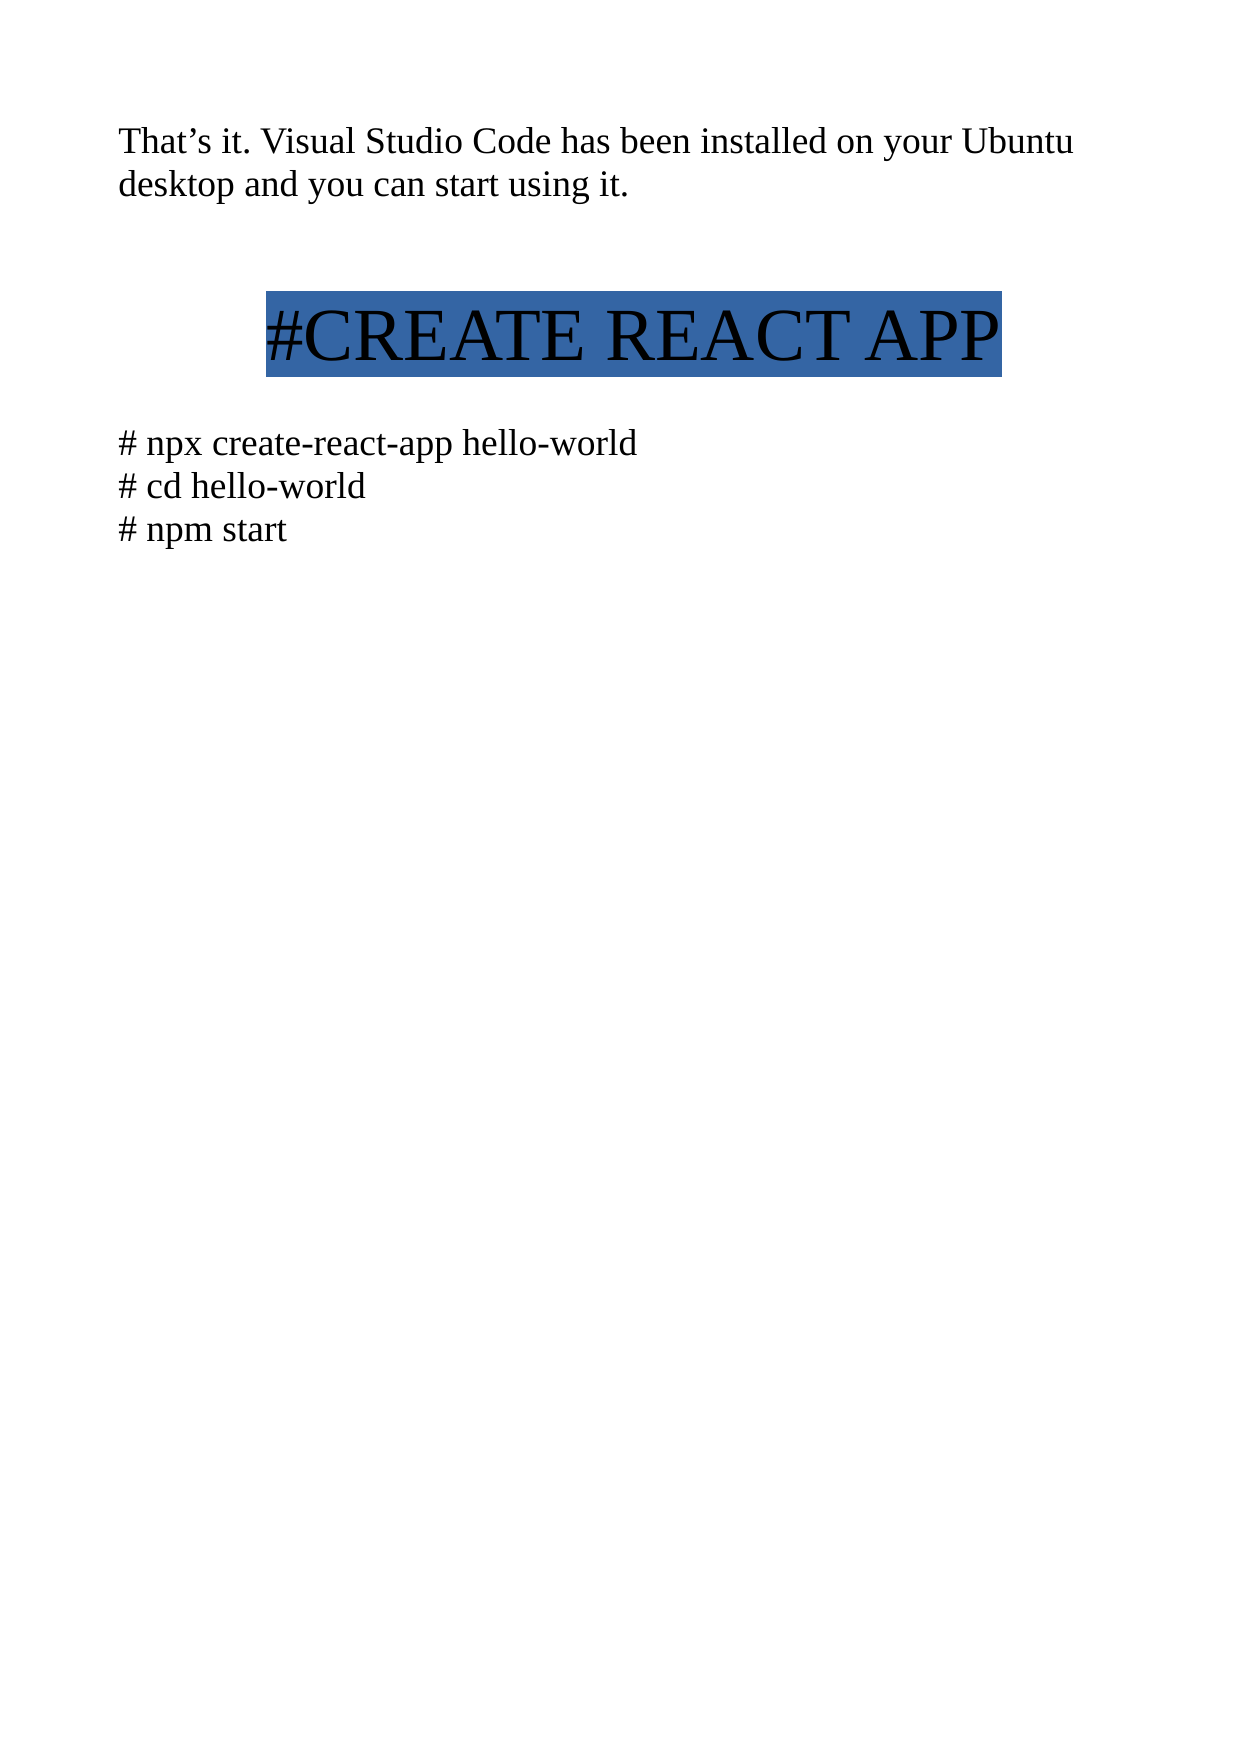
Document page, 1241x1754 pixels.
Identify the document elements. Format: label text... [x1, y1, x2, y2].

text # npm start [118, 506, 1122, 549]
text #CREATE REACT APP [118, 291, 1122, 377]
text # npx create-react-app hello-world [118, 420, 1122, 463]
text That’s it. Visual Studio Code has been installed on your Ubuntu desktop and you can start using it. [118, 118, 1122, 204]
text # cd hello-world [118, 463, 1122, 506]
